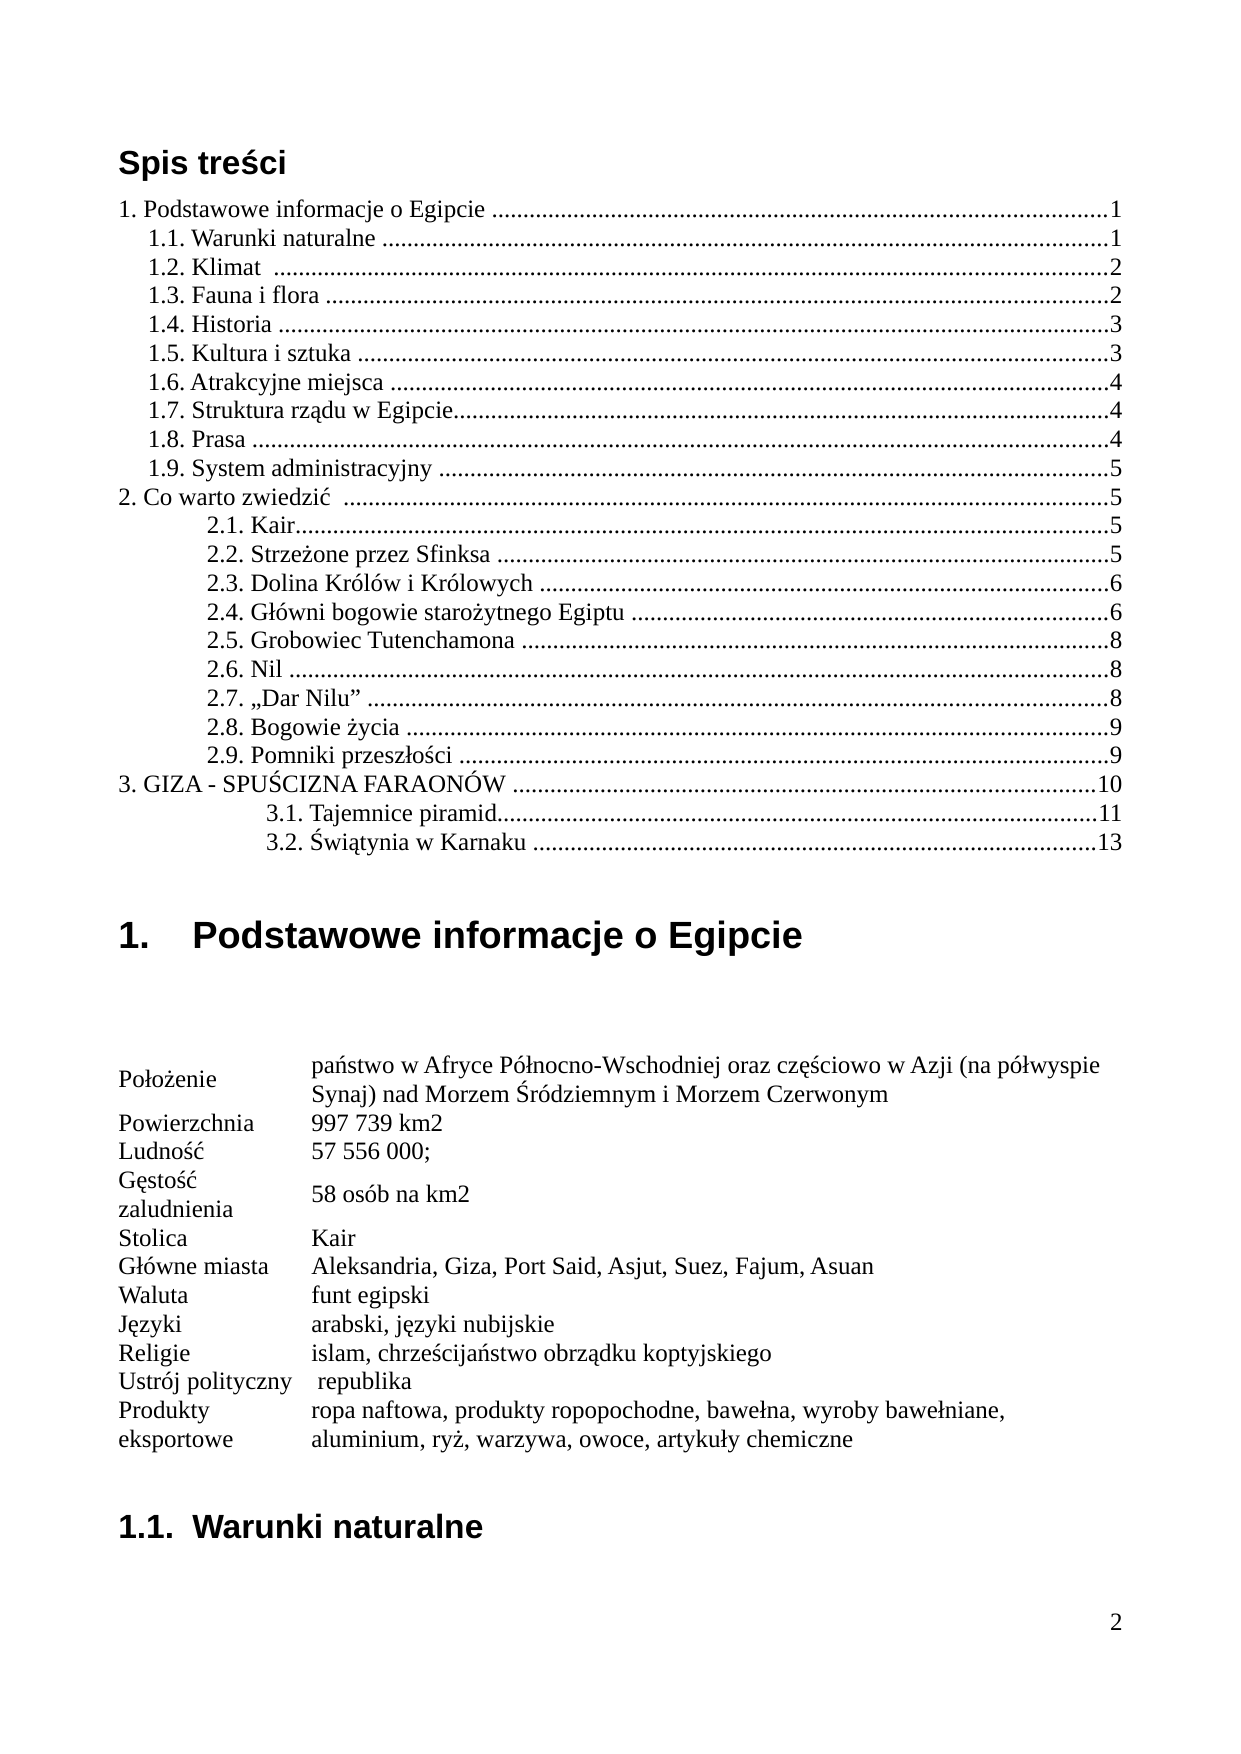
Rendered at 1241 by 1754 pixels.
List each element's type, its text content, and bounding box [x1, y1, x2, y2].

text 2.8. Bogowie życia 9 [207, 712, 1122, 740]
table_cell islam, chrześcijaństwo obrządku koptyjskiego [311, 1338, 1122, 1366]
subtitle Spis treści [118, 143, 1122, 182]
table_cell Ludność [118, 1136, 311, 1165]
table_cell Gęstość zaludnienia [118, 1165, 311, 1223]
table_cell Kair [311, 1223, 1122, 1251]
text 2.1. Kair 5 [207, 510, 1122, 539]
table_header państwo w Afryce Północno-Wschodniej oraz częściowo w Azji (na półwyspie Synaj) nad Morzem Śródziemnym i Morzem Czerwonym [311, 1050, 1122, 1108]
table_cell ropa naftowa, produkty ropopochodne, bawełna, wyroby bawełniane, aluminium, ryż, warzywa, owoce, artykuły chemiczne [311, 1395, 1122, 1453]
table_header Położenie [118, 1050, 311, 1108]
table_cell Waluta [118, 1280, 311, 1309]
table_cell 997 739 km2 [311, 1108, 1122, 1136]
text 1.1. Warunki naturalne 1 [148, 223, 1122, 252]
text 1.9. System administracyjny 5 [148, 453, 1122, 482]
text 3. GIZA - SPUŚCIZNA FARAONÓW 10 [118, 769, 1122, 798]
text 2.2. Strzeżone przez Sfinksa 5 [207, 539, 1122, 568]
table_cell Główne miasta [118, 1251, 311, 1280]
table_cell Powierzchnia [118, 1108, 311, 1136]
text 2.4. Główni bogowie starożytnego Egiptu 6 [207, 597, 1122, 625]
text 1.7. Struktura rządu w Egipcie 4 [148, 395, 1122, 424]
table_cell 58 osób na km2 [311, 1165, 1122, 1223]
text 1.6. Atrakcyjne miejsca 4 [148, 367, 1122, 395]
text 3.2. Świątynia w Karnaku 13 [266, 827, 1122, 855]
text 2.7. „Dar Nilu” 8 [207, 683, 1122, 712]
table_cell republika [311, 1366, 1122, 1395]
text 1. Podstawowe informacje o Egipcie 1 [118, 194, 1122, 223]
subtitle Warunki naturalne [118, 1506, 1122, 1545]
text 2.6. Nil 8 [207, 654, 1122, 683]
table_cell funt egipski [311, 1280, 1122, 1309]
text 1.5. Kultura i sztuka 3 [148, 338, 1122, 367]
table_cell 57 556 000; [311, 1136, 1122, 1165]
table_cell Języki [118, 1309, 311, 1338]
table_cell arabski, języki nubijskie [311, 1309, 1122, 1338]
text 2. Co warto zwiedzić 5 [118, 482, 1122, 510]
table_cell Aleksandria, Giza, Port Said, Asjut, Suez, Fajum, Asuan [311, 1251, 1122, 1280]
table_cell Stolica [118, 1223, 311, 1251]
text 3.1. Tajemnice piramid 11 [266, 798, 1122, 827]
table_cell Ustrój polityczny [118, 1366, 311, 1395]
text 1.2. Klimat 2 [148, 252, 1122, 280]
text 2.3. Dolina Królów i Królowych 6 [207, 568, 1122, 597]
text 2.9. Pomniki przeszłości 9 [207, 740, 1122, 769]
text 1.4. Historia 3 [148, 309, 1122, 338]
subtitle Podstawowe informacje o Egipcie [118, 913, 1122, 957]
text 1.8. Prasa 4 [148, 424, 1122, 453]
text 1.3. Fauna i flora 2 [148, 280, 1122, 309]
table_cell Produkty eksportowe [118, 1395, 311, 1453]
text 2.5. Grobowiec Tutenchamona 8 [207, 625, 1122, 654]
table_cell Religie [118, 1338, 311, 1366]
